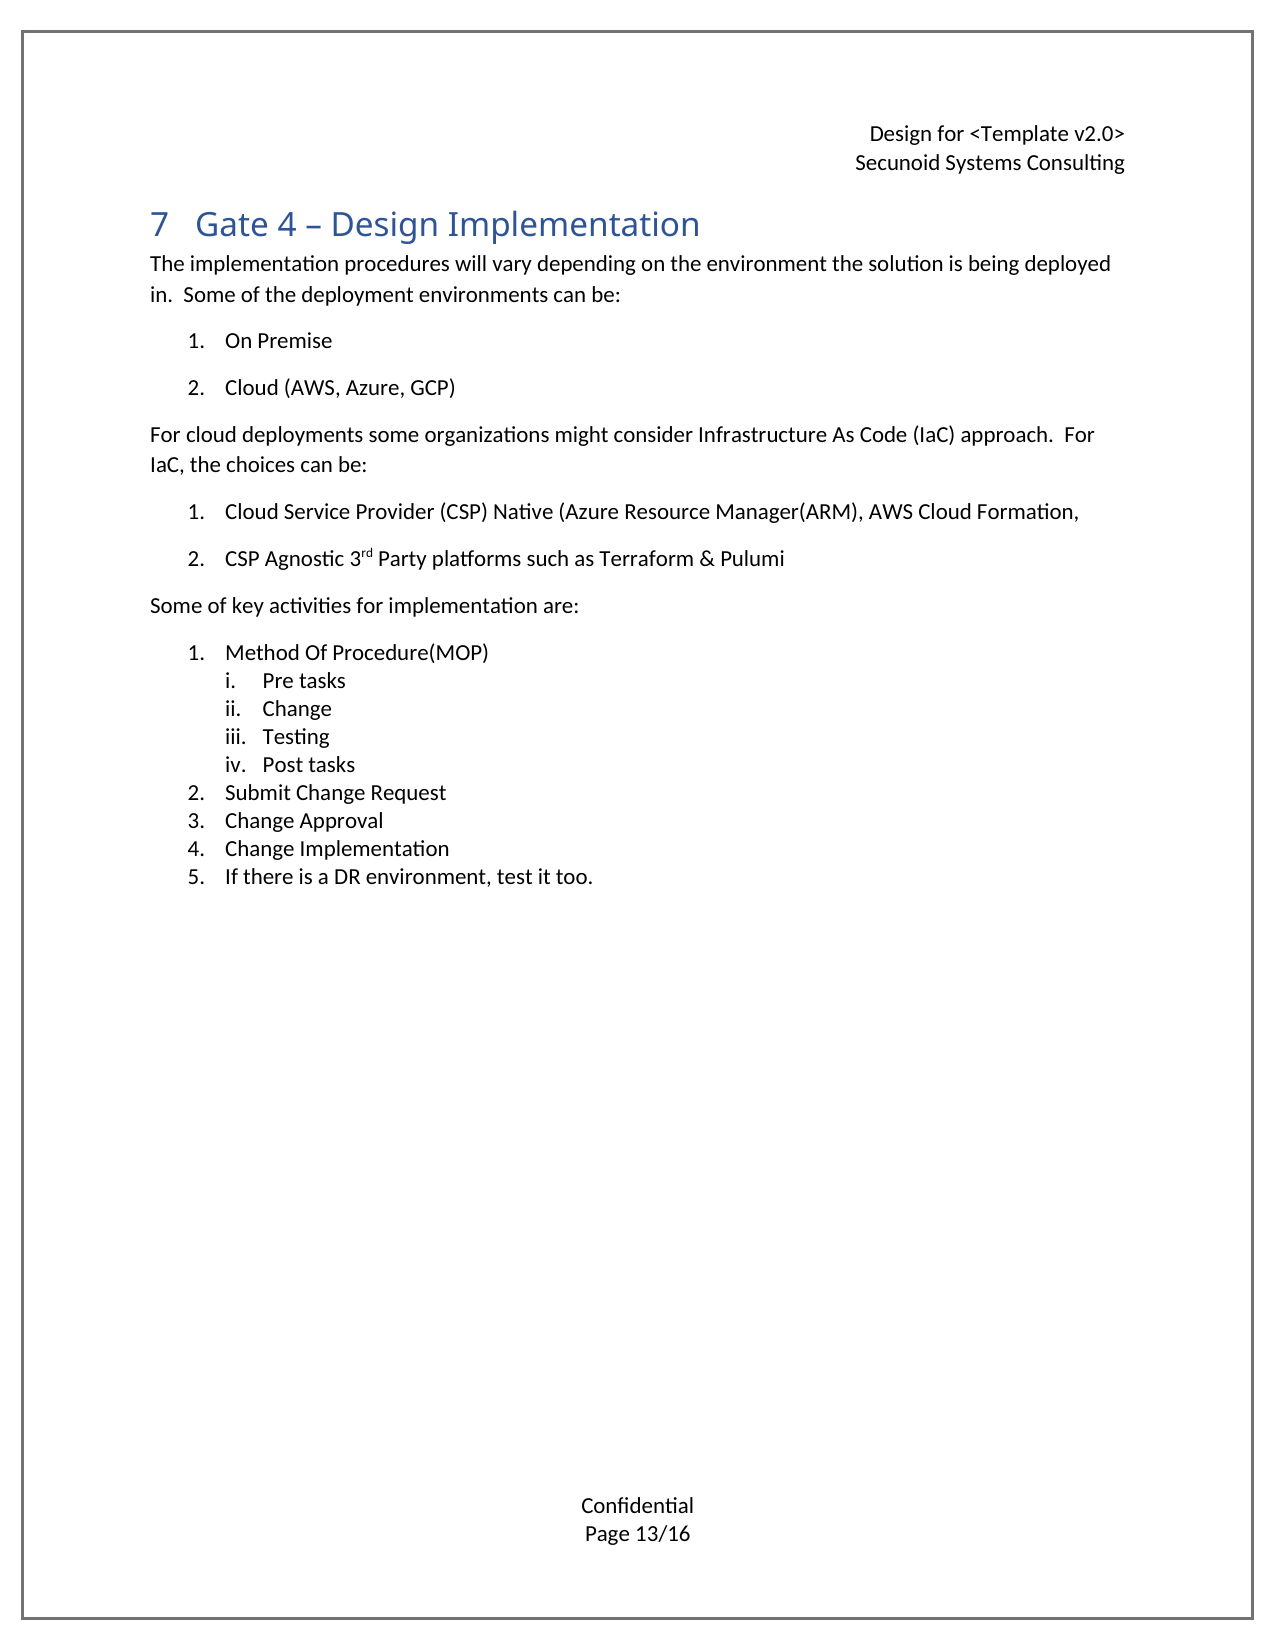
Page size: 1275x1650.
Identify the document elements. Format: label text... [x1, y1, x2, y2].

text The implementation procedures will vary depending on the environment the solution is being deployed in. Some of the deployment environments can be: [150, 249, 1125, 308]
list CSP Agnostic 3rd Party platforms such as Terraform & Pulumi [187, 544, 1125, 572]
list Testing [225, 722, 1125, 750]
list Change [225, 694, 1125, 722]
list If there is a DR environment, test it too. [187, 862, 1125, 890]
list Pre tasks [225, 666, 1125, 694]
text For cloud deployments some organizations might consider Infrastructure As Code (IaC) approach. For IaC, the choices can be: [150, 420, 1125, 479]
list Submit Change Request [187, 778, 1125, 806]
list Post tasks [225, 750, 1125, 778]
list Cloud (AWS, Azure, GCP) [187, 373, 1125, 402]
list Change Approval [187, 806, 1125, 834]
list On Premise [187, 327, 1125, 355]
list Method Of Procedure(MOP) [187, 638, 1125, 666]
subtitle Gate 4 – Design Implementation [150, 201, 1125, 246]
text Some of key activities for implementation are: [150, 591, 1125, 619]
list Cloud Service Provider (CSP) Native (Azure Resource Manager(ARM), AWS Cloud Formation, [187, 497, 1125, 526]
list Change Implementation [187, 834, 1125, 862]
